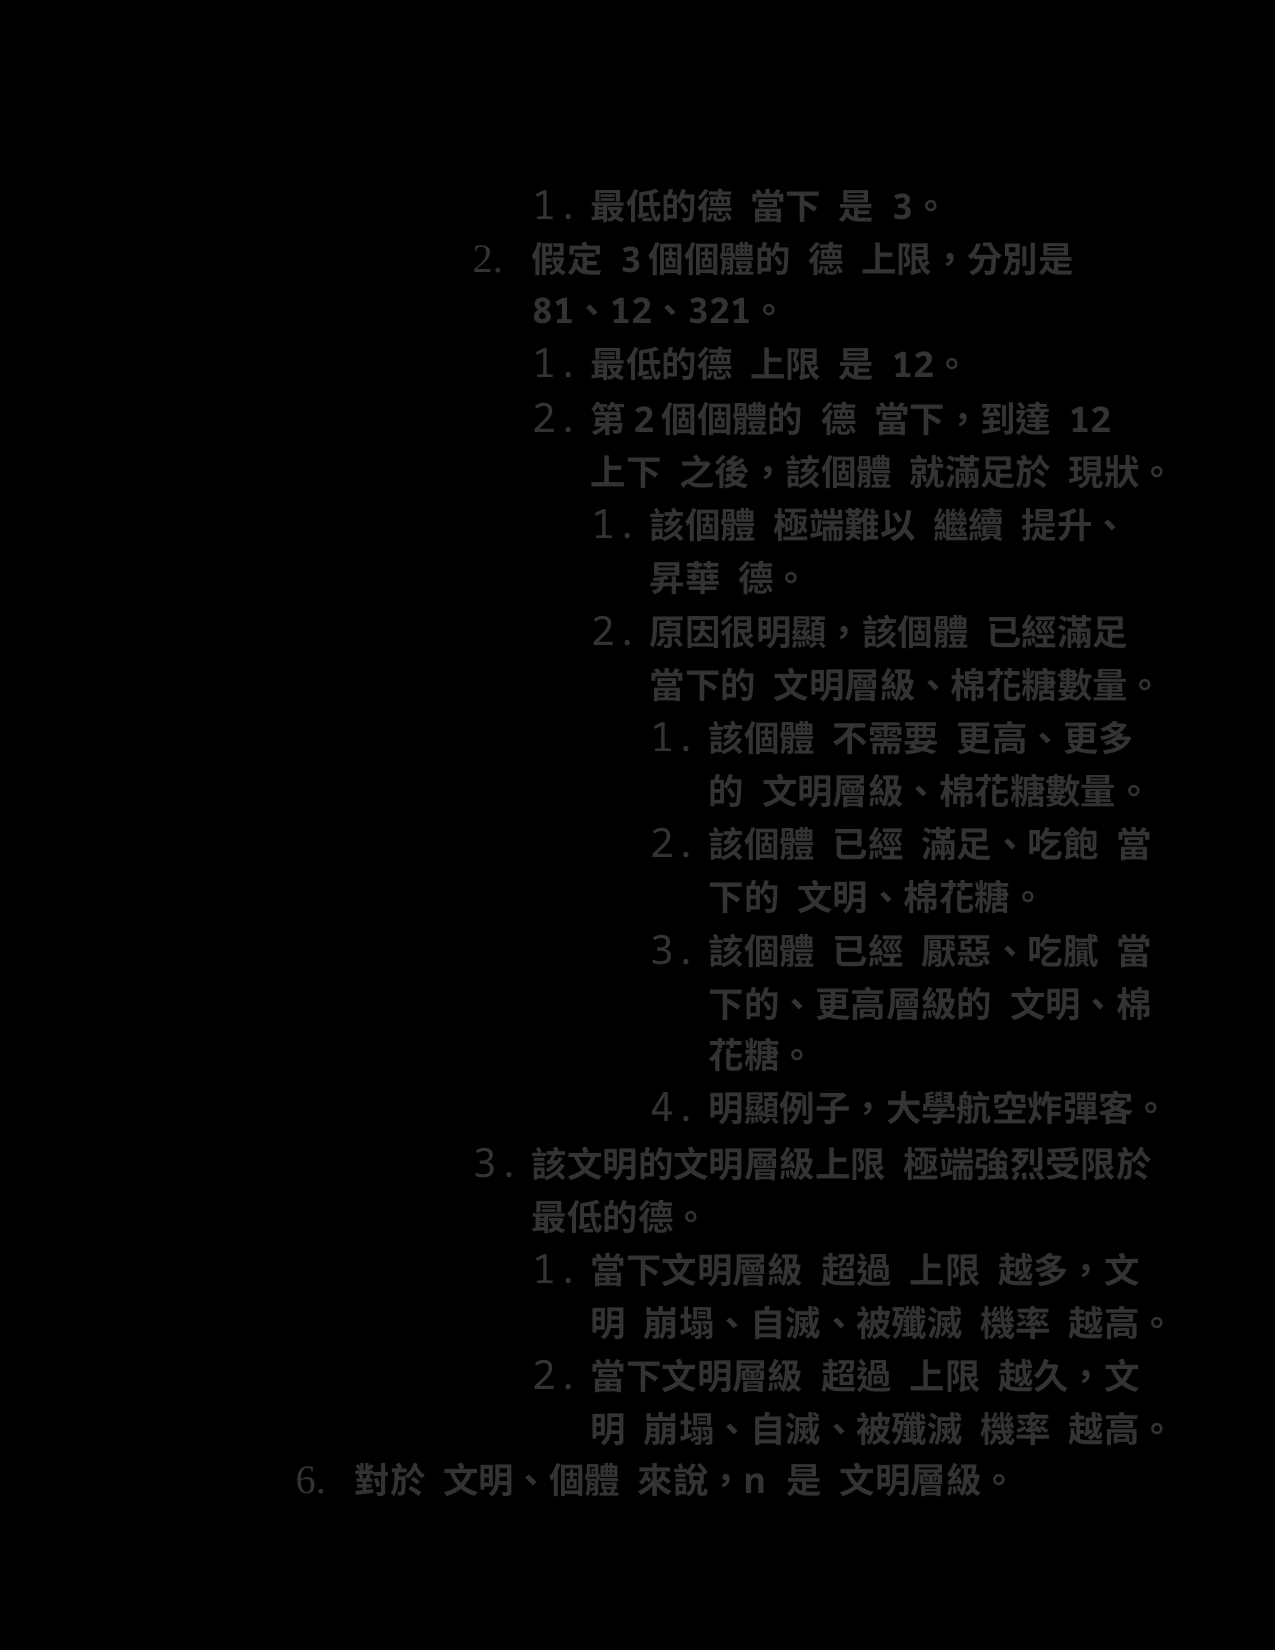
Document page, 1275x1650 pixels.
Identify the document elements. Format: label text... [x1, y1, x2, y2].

list 假定 3個個體的 德 上限，分別是 81、12、321。 [472, 231, 1157, 334]
list 最低的德 當下 是 3。 [532, 176, 1157, 231]
list 最低的德 上限 是 12。 [532, 334, 1157, 389]
list 當下文明層級 超過 上限 越多，文明 崩塌、自滅、被殲滅 機率 越高。 [532, 1240, 1157, 1346]
list 該個體 不需要 更高、更多 的 文明層級、棉花糖數量。 [649, 708, 1157, 815]
list 該個體 已經 厭惡、吃膩 當下的、更高層級的 文明、棉花糖。 [649, 921, 1157, 1079]
list 第2個個體的 德 當下，到達 12 上下 之後，該個體 就滿足於 現狀。 [532, 389, 1157, 496]
list 原因很明顯，該個體 已經滿足 當下的 文明層級、棉花糖數量。 [591, 602, 1157, 708]
list 該文明的文明層級上限 極端強烈受限於 最低的德。 [472, 1134, 1157, 1240]
list 對於 文明、個體 來說，n 是 文明層級。 [295, 1453, 1157, 1504]
list 明顯例子，大學航空炸彈客。 [649, 1079, 1157, 1134]
list 該個體 極端難以 繼續 提升、昇華 德。 [591, 496, 1157, 602]
list 該個體 已經 滿足、吃飽 當下的 文明、棉花糖。 [649, 815, 1157, 921]
list 當下文明層級 超過 上限 越久，文明 崩塌、自滅、被殲滅 機率 越高。 [532, 1346, 1157, 1453]
